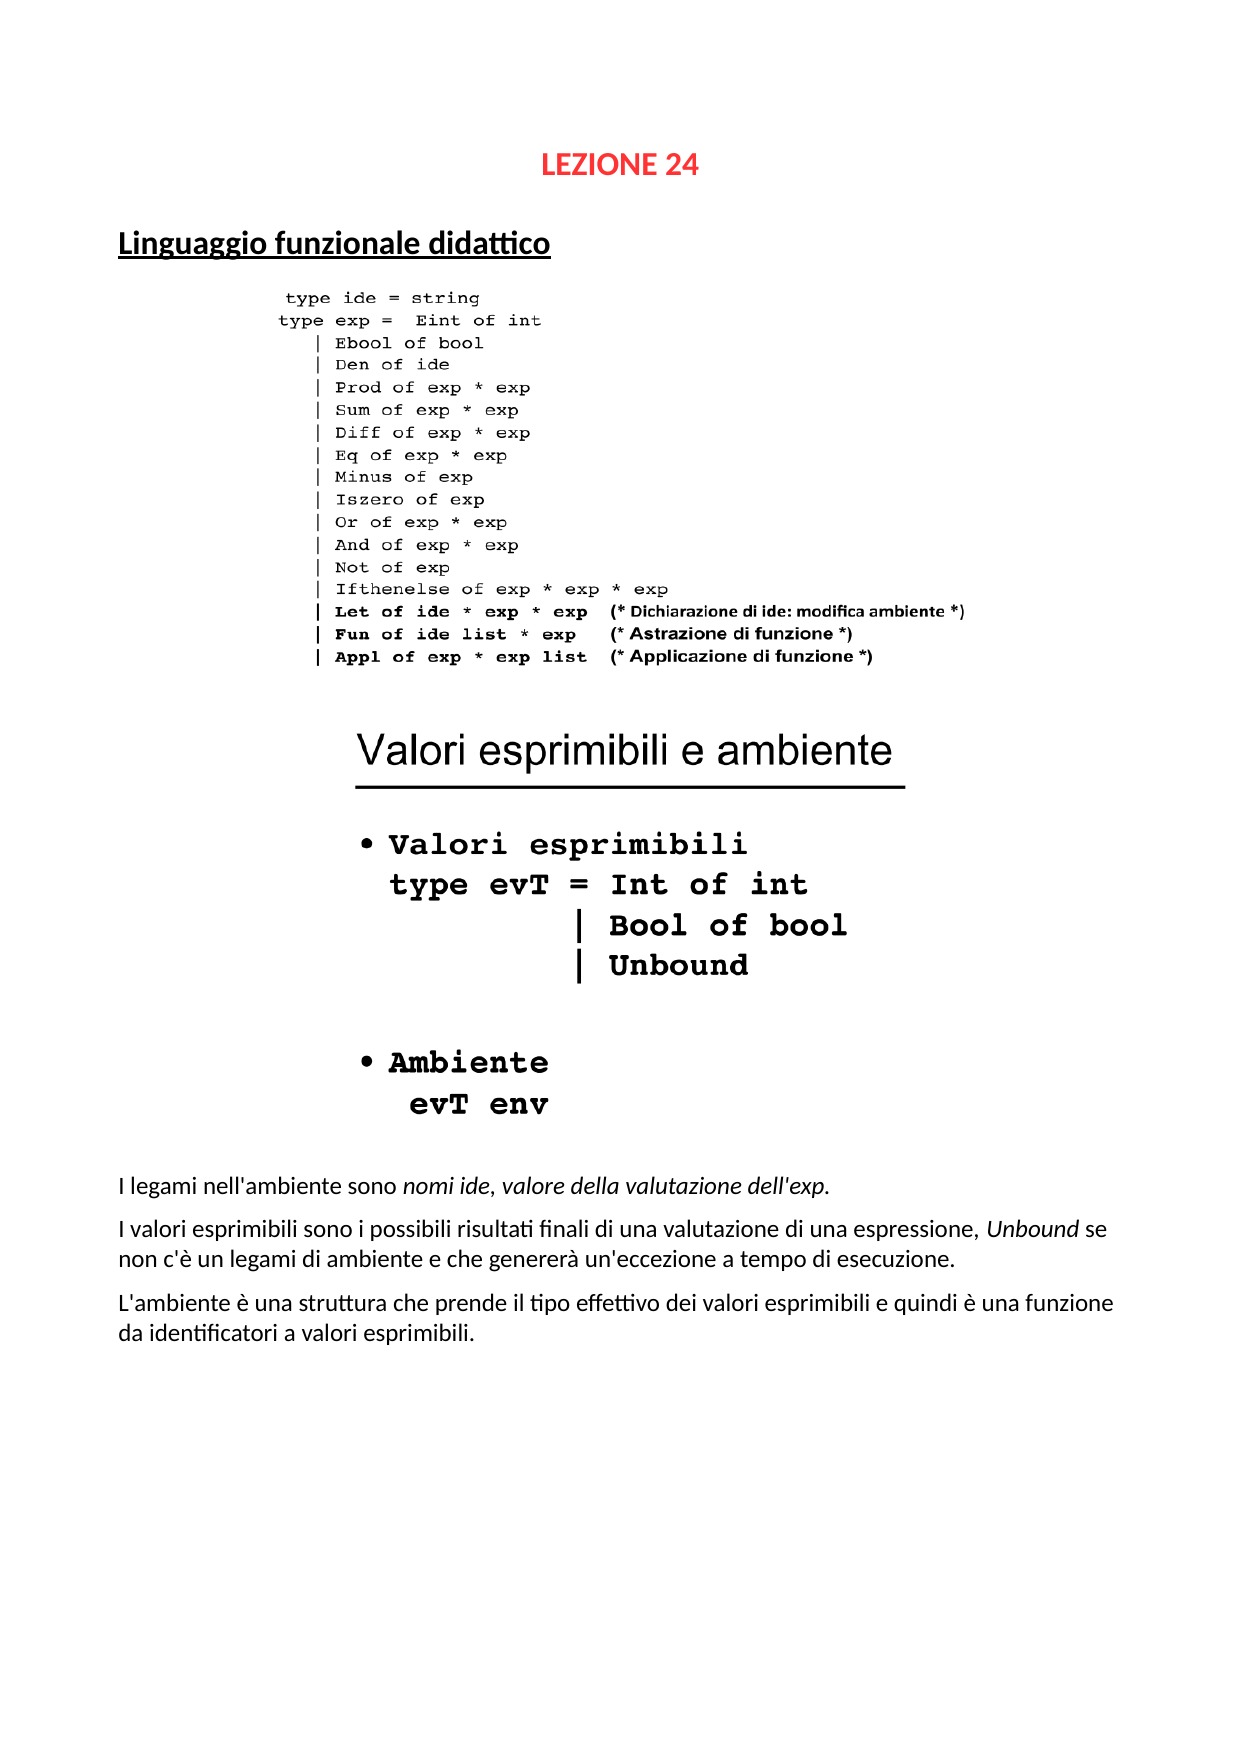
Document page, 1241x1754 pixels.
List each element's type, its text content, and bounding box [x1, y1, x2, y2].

text L'ambiente è una struttura che prende il tipo effettivo dei valori esprimibili e quindi è una funzione da identificatori a valori esprimibili. [118, 1287, 1122, 1348]
picture [268, 275, 972, 674]
picture [334, 716, 906, 1127]
text I legami nell'ambiente sono nomi ide, valore della valutazione dell'exp. [118, 1170, 1122, 1201]
text I valori esprimibili sono i possibili risultati finali di una valutazione di una espressione, Unbound se non c'è un legami di ambiente e che genererà un'eccezione a tempo di esecuzione. [118, 1213, 1122, 1274]
subtitle LEZIONE 24 [118, 143, 1122, 184]
subtitle Linguaggio funzionale didattico [118, 222, 1122, 262]
